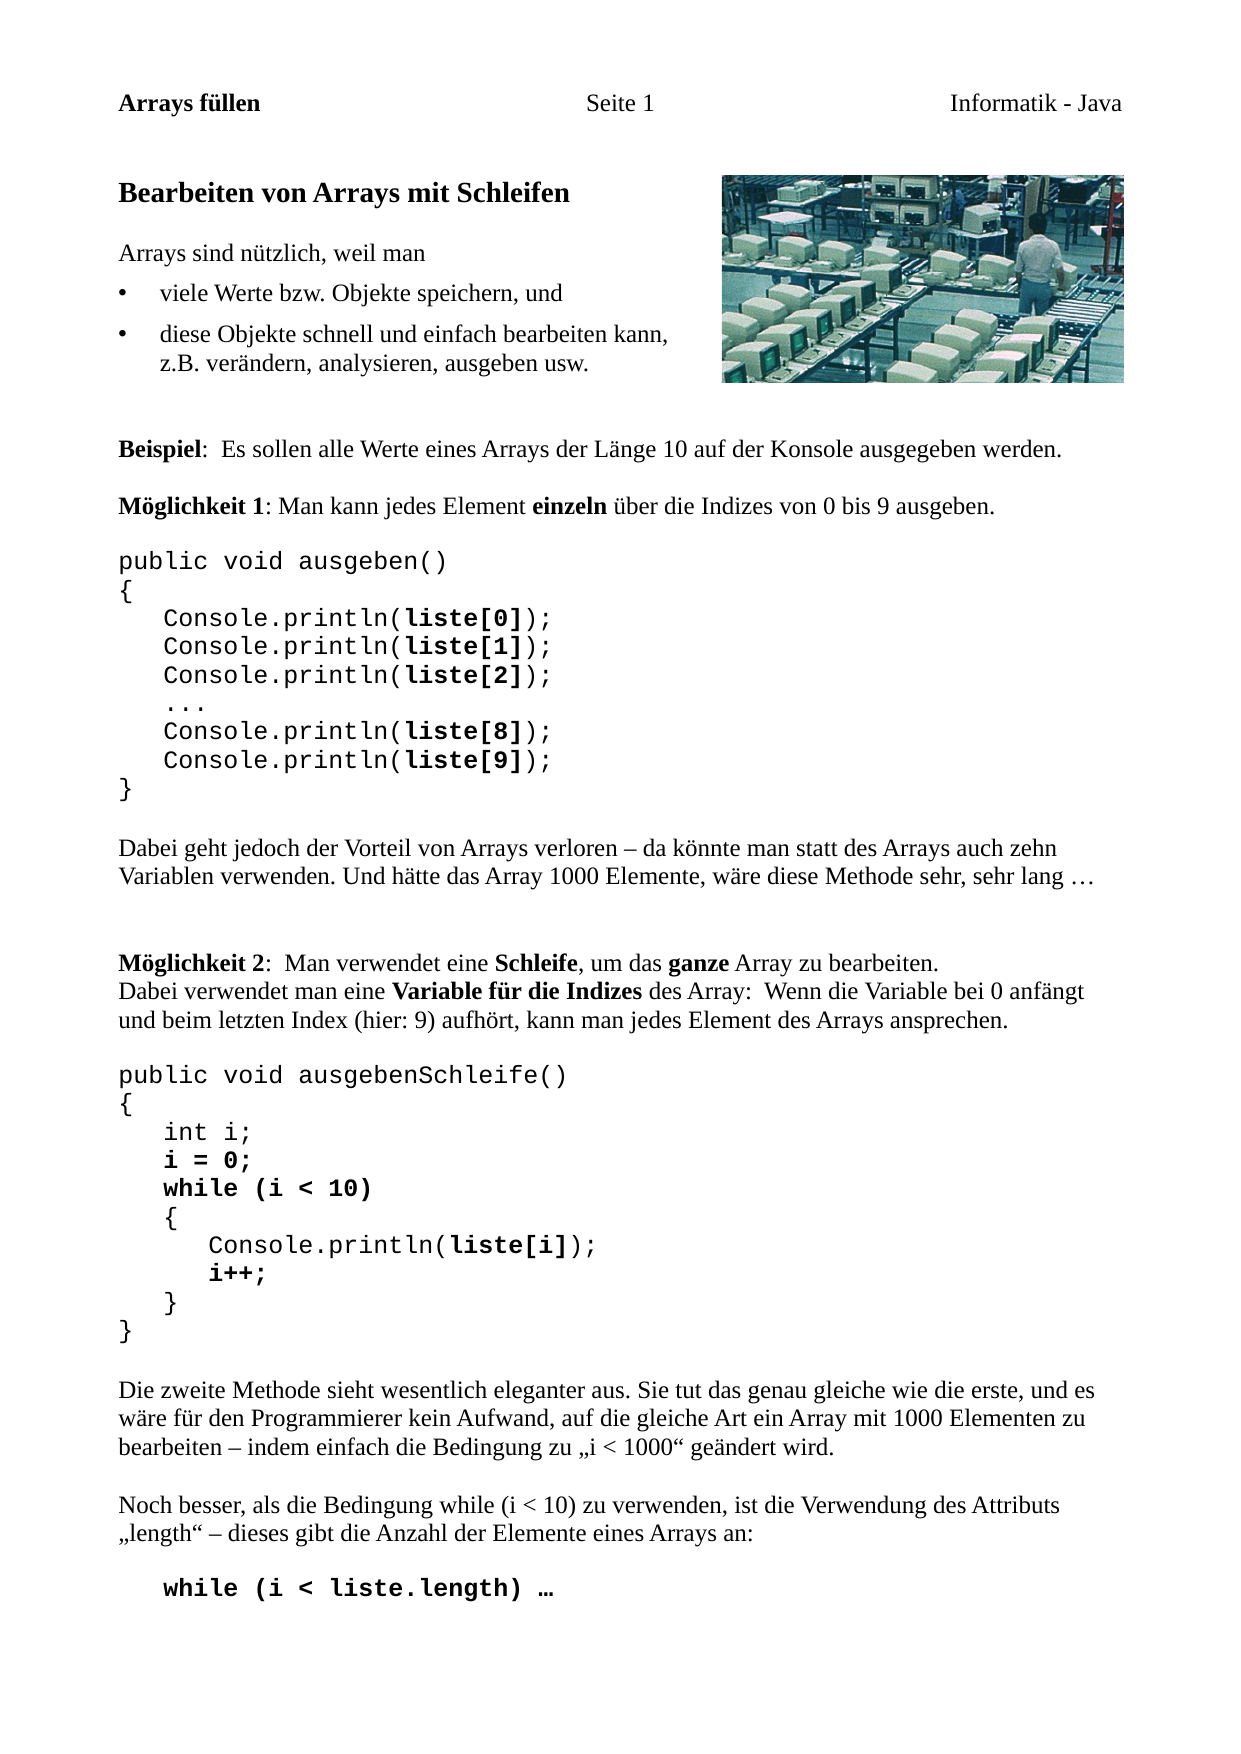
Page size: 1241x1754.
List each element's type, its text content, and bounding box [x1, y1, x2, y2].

text Dabei verwendet man eine Variable für die Indizes des Array: Wenn die Variable bei 0 anfängt und beim letzten Index (hier: 9) aufhört, kann man jedes Element des Arrays ansprechen. [118, 976, 1122, 1034]
text public void ausgebenSchleife() [118, 1063, 1122, 1091]
text Beispiel: Es sollen alle Werte eines Arrays der Länge 10 auf der Konsole ausgegeben werden. [118, 434, 1122, 463]
text i = 0; while (i < 10) [118, 1148, 1122, 1204]
list viele Werte bzw. Objekte speichern, und [118, 278, 721, 307]
list diese Objekte schnell und einfach bearbeiten kann, z.B. verändern, analysieren, ausgeben usw. [118, 319, 721, 376]
picture [721, 175, 1124, 383]
text } [118, 1318, 1122, 1346]
text Die zweite Methode sieht wesentlich eleganter aus. Sie tut das genau gleiche wie die erste, und es wäre für den Programmierer kein Aufwand, auf die gleiche Art ein Array mit 1000 Elementen zu bearbeiten – indem einfach die Bedingung zu „i < 1000“ geändert wird. [118, 1375, 1122, 1461]
text } [118, 1289, 1122, 1318]
text { [118, 1091, 1122, 1119]
text Console.println(liste[1]); [118, 634, 1122, 662]
text ... [118, 691, 1122, 719]
text public void ausgeben() [118, 549, 1122, 577]
text Arrays sind nützlich, weil man [118, 238, 721, 267]
text i++; [118, 1261, 1122, 1289]
text Bearbeiten von Arrays mit Schleifen [118, 176, 721, 209]
text Console.println(liste[0]); [118, 606, 1122, 634]
text Console.println(liste[i]); [118, 1233, 1122, 1261]
text } [118, 776, 1122, 804]
text Dabei geht jedoch der Vorteil von Arrays verloren – da könnte man statt des Arrays auch zehn Variablen verwenden. Und hätte das Array 1000 Elemente, wäre diese Methode sehr, sehr lang … [118, 833, 1122, 890]
text Möglichkeit 1: Man kann jedes Element einzeln über die Indizes von 0 bis 9 ausgeben. [118, 491, 1122, 520]
text { [118, 577, 1122, 606]
text while (i < liste.length) … [118, 1576, 1122, 1604]
text Console.println(liste[9]); [118, 747, 1122, 776]
text int i; [118, 1119, 1122, 1148]
text { [118, 1204, 1122, 1233]
text Console.println(liste[2]); [118, 662, 1122, 691]
text Noch besser, als die Bedingung while (i < 10) zu verwenden, ist die Verwendung des Attributs „length“ – dieses gibt die Anzahl der Elemente eines Arrays an: [118, 1490, 1122, 1547]
text Console.println(liste[8]); [118, 719, 1122, 747]
text Möglichkeit 2: Man verwendet eine Schleife, um das ganze Array zu bearbeiten. [118, 948, 1122, 976]
